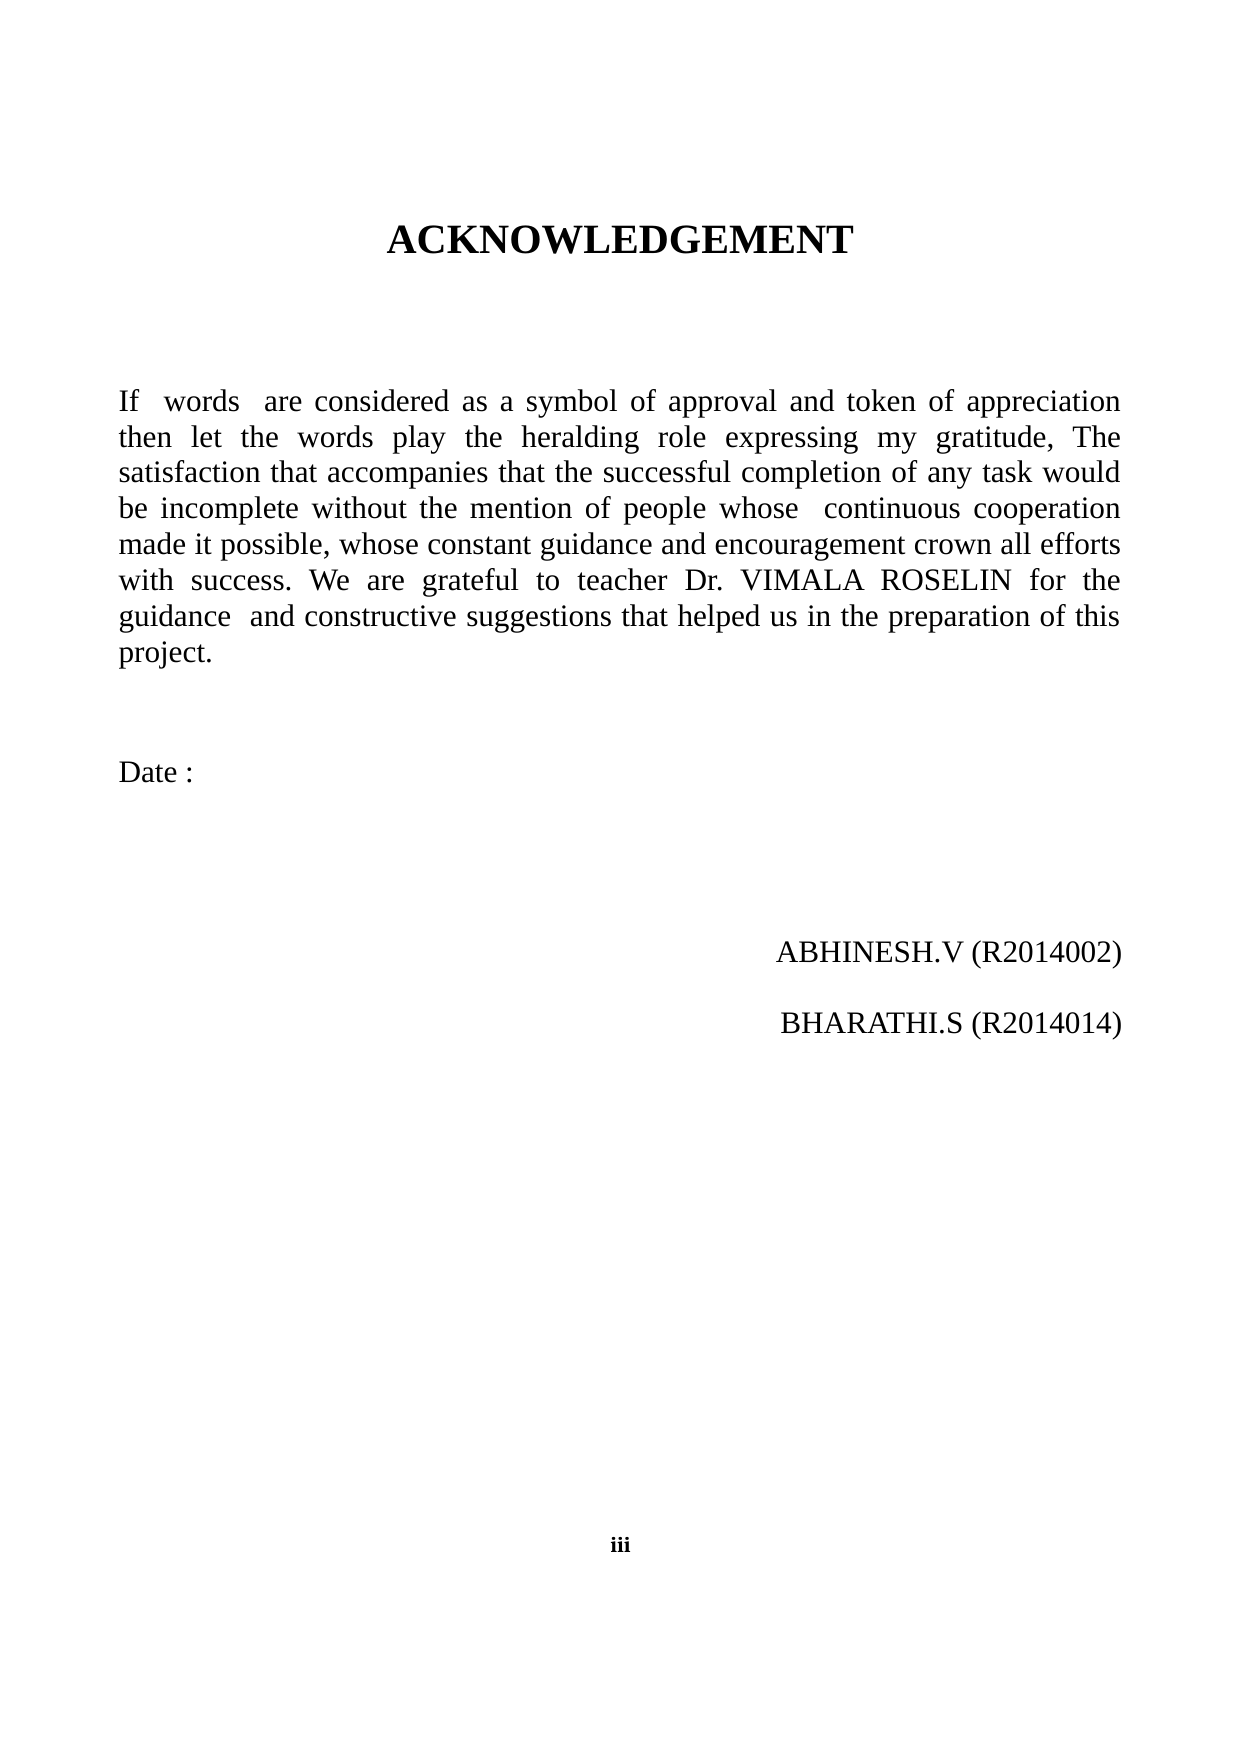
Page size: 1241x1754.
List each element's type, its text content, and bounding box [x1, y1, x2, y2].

text ACKNOWLEDGEMENT [118, 214, 1122, 262]
text BHARATHI.S (R2014014) [118, 1005, 1122, 1041]
text If words are considered as a symbol of approval and token of appreciation then let the words play the heralding role expressing my gratitude, The satisfaction that accompanies that the successful completion of any task would be incomplete without the mention of people whose continuous cooperation made it possible, whose constant guidance and encouragement crown all efforts with success. We are grateful to teacher Dr. VIMALA ROSELIN for the guidance and constructive suggestions that helped us in the preparation of this project. [118, 382, 1122, 669]
text iii [118, 1533, 1122, 1558]
text Date : [118, 753, 1122, 789]
text ABHINESH.V (R2014002) [118, 933, 1122, 969]
